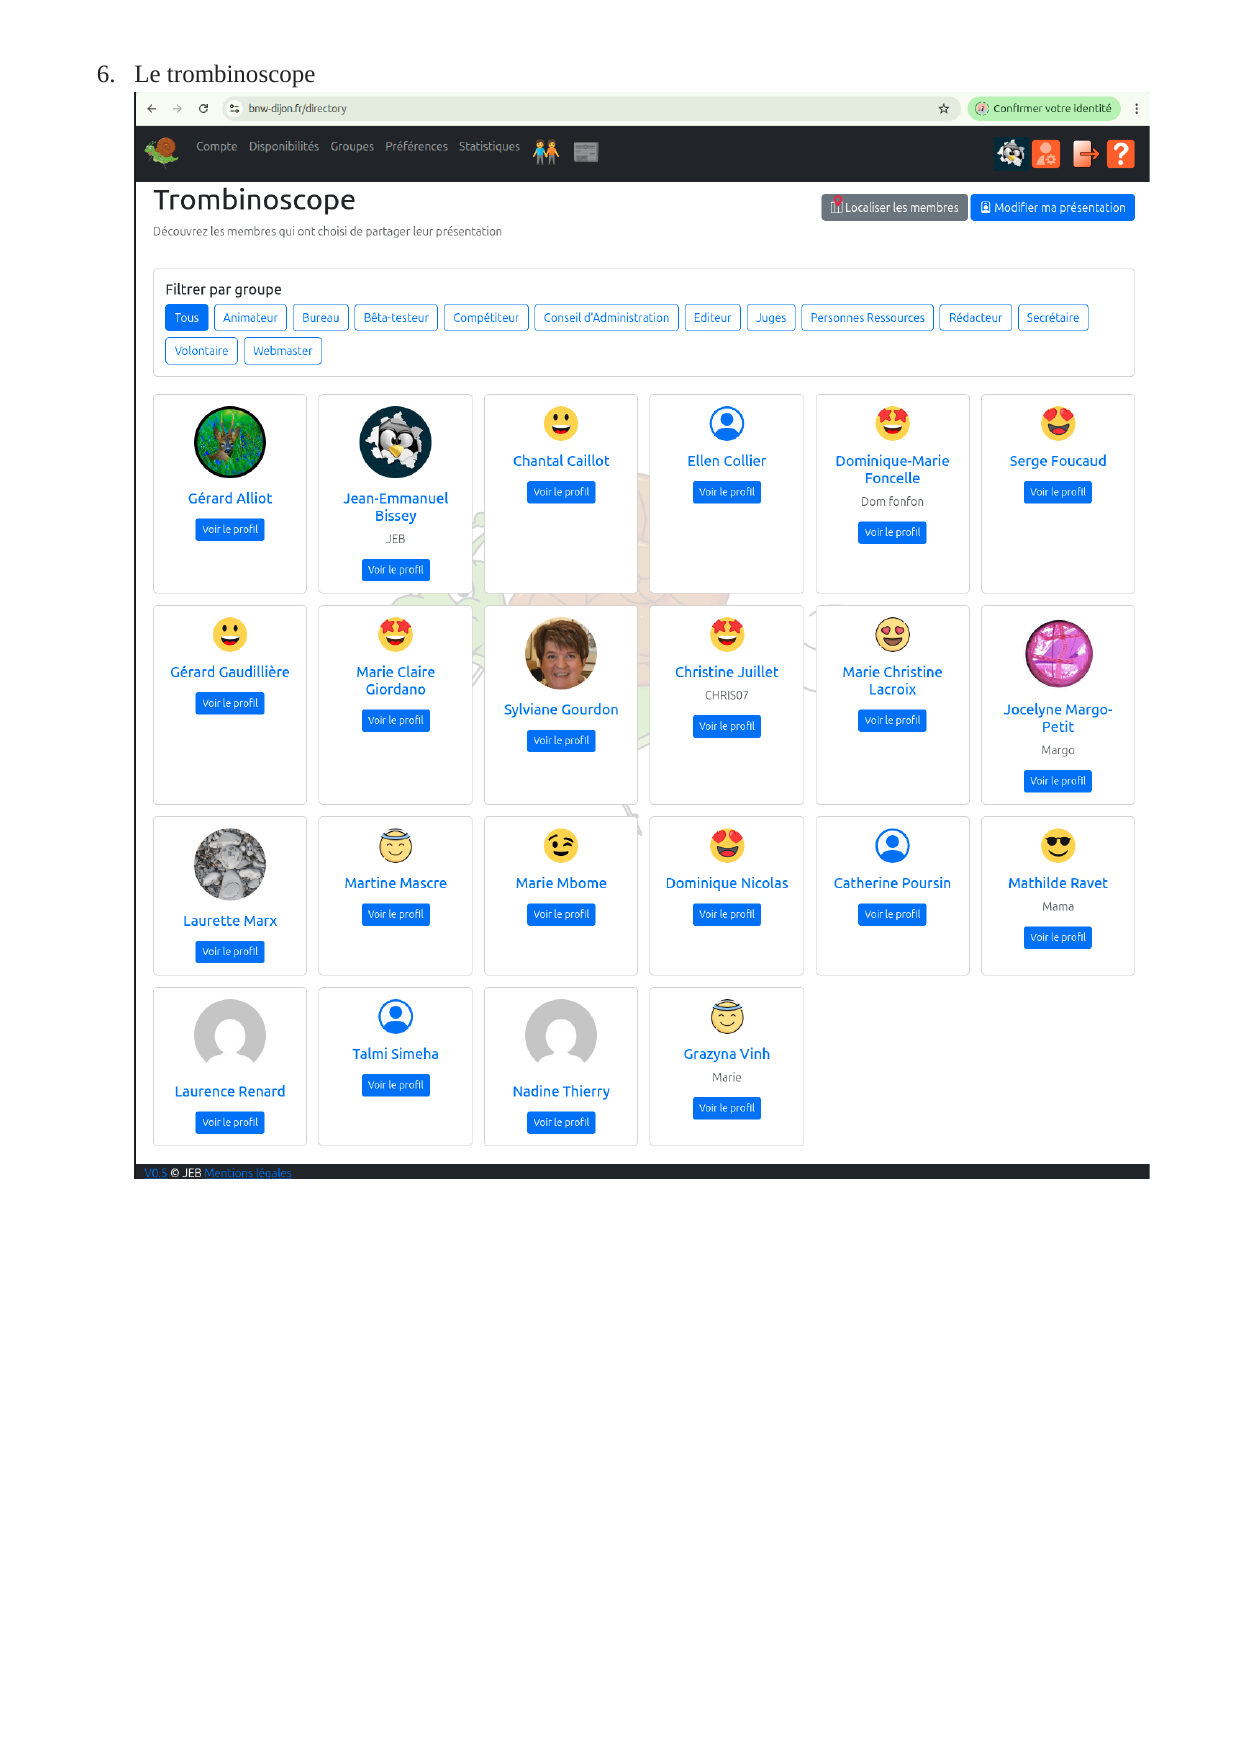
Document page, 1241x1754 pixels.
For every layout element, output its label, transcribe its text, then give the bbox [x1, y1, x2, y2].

list Le trombinoscope [97, 59, 1181, 1178]
picture [134, 92, 1150, 1179]
